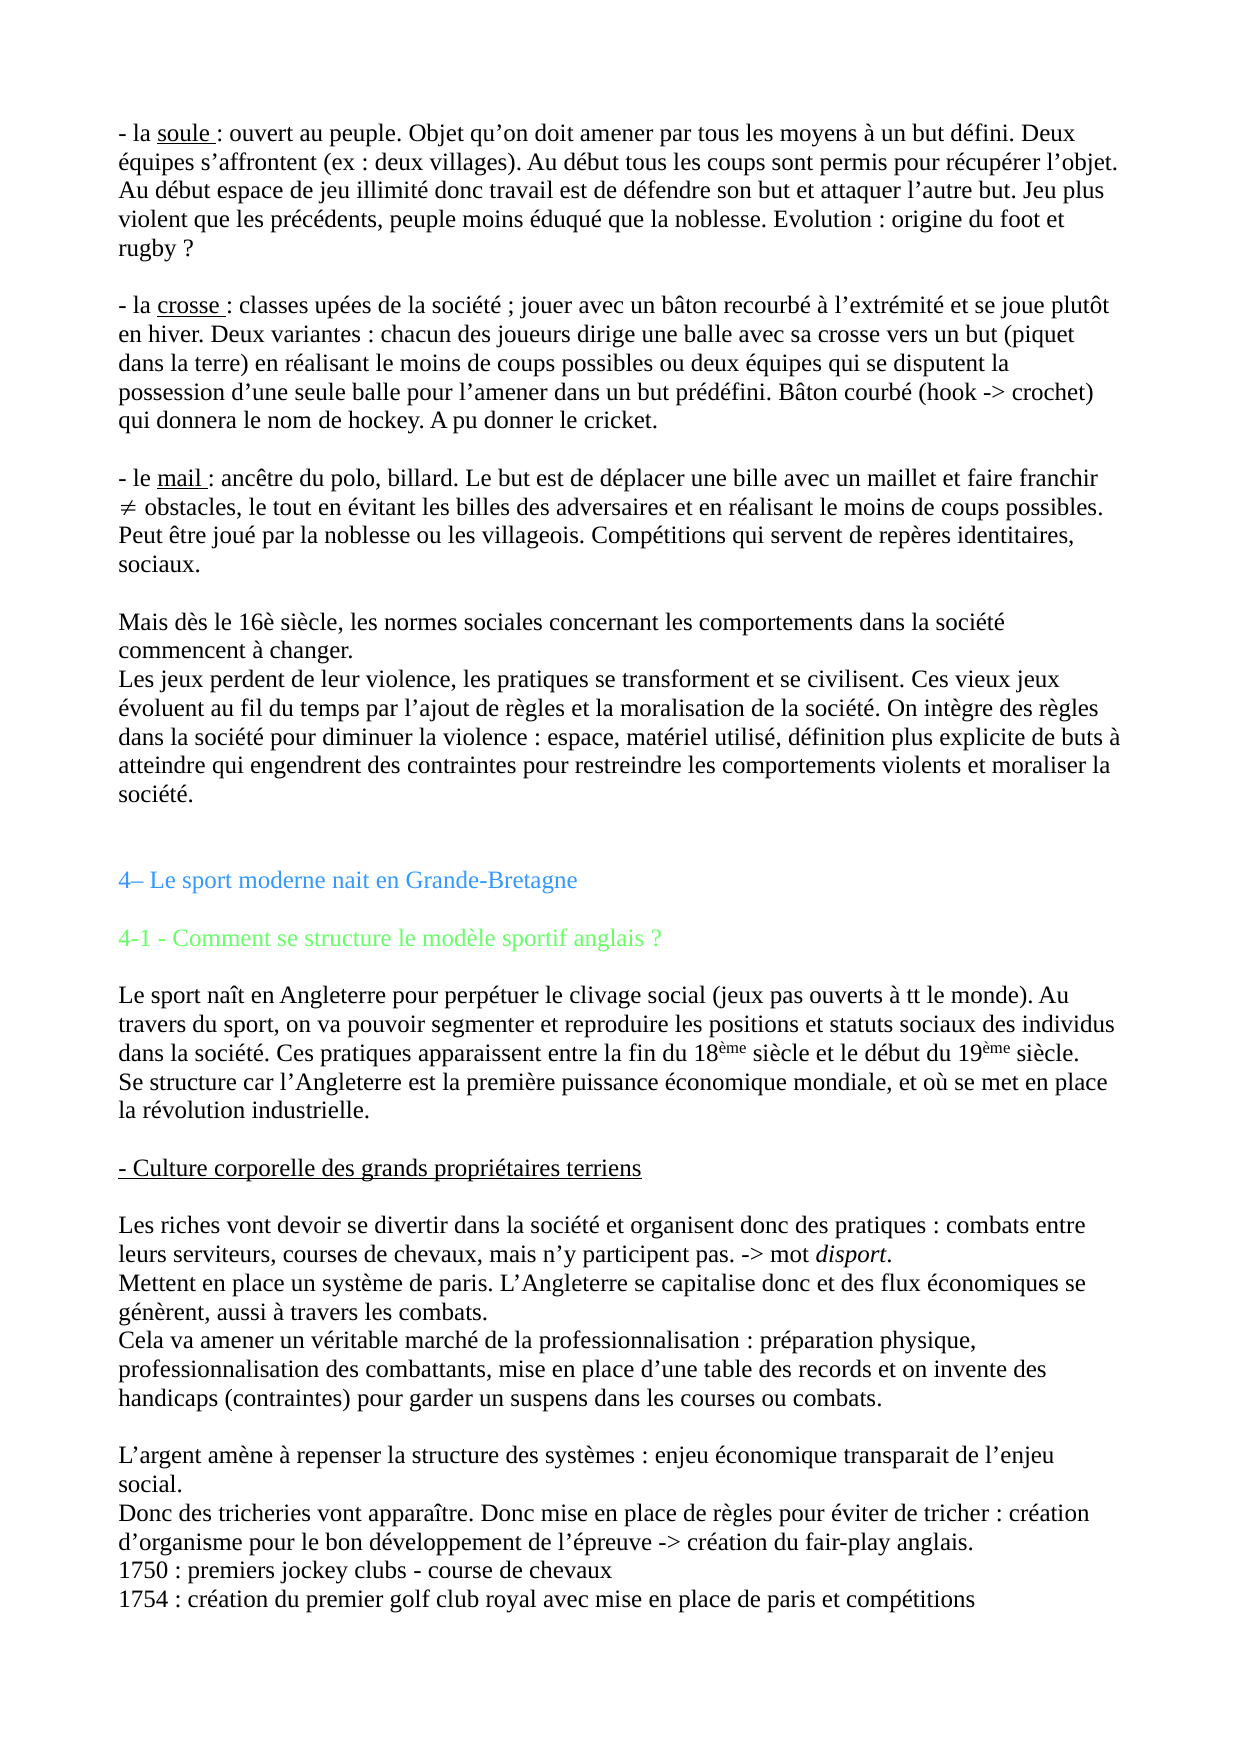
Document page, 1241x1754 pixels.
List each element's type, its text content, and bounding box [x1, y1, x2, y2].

text 4– Le sport moderne nait en Grande-Bretagne [118, 866, 1122, 894]
text - la crosse : classes upées de la société ; jouer avec un bâton recourbé à l’extrémité et se joue plutôt en hiver. Deux variantes : chacun des joueurs dirige une balle avec sa crosse vers un but (piquet dans la terre) en réalisant le moins de coups possibles ou deux équipes qui se disputent la possession d’une seule balle pour l’amener dans un but prédéfini. Bâton courbé (hook -> crochet) qui donnera le nom de hockey. A pu donner le cricket. [118, 291, 1122, 434]
text Le sport naît en Angleterre pour perpétuer le clivage social (jeux pas ouverts à tt le monde). Au travers du sport, on va pouvoir segmenter et reproduire les positions et statuts sociaux des individus dans la société. Ces pratiques apparaissent entre la fin du 18ème siècle et le début du 19ème siècle. [118, 981, 1122, 1067]
text 4-1 - Comment se structure le modèle sportif anglais ? [118, 923, 1122, 952]
text Les riches vont devoir se divertir dans la société et organisent donc des pratiques : combats entre leurs serviteurs, courses de chevaux, mais n’y participent pas. -> mot disport. [118, 1211, 1122, 1268]
text 1750 : premiers jockey clubs - course de chevaux [118, 1556, 1122, 1584]
text - la soule : ouvert au peuple. Objet qu’on doit amener par tous les moyens à un but défini. Deux équipes s’affrontent (ex : deux villages). Au début tous les coups sont permis pour récupérer l’objet. Au début espace de jeu illimité donc travail est de défendre son but et attaquer l’autre but. Jeu plus violent que les précédents, peuple moins éduqué que la noblesse. Evolution : origine du foot et rugby ? [118, 118, 1122, 262]
text Mettent en place un système de paris. L’Angleterre se capitalise donc et des flux économiques se génèrent, aussi à travers les combats. [118, 1268, 1122, 1326]
text Se structure car l’Angleterre est la première puissance économique mondiale, et où se met en place la révolution industrielle. [118, 1067, 1122, 1124]
text L’argent amène à repenser la structure des systèmes : enjeu économique transparait de l’enjeu social. [118, 1441, 1122, 1498]
text - le mail : ancêtre du polo, billard. Le but est de déplacer une bille avec un maillet et faire franchir  obstacles, le tout en évitant les billes des adversaires et en réalisant le moins de coups possibles. Peut être joué par la noblesse ou les villageois. Compétitions qui servent de repères identitaires, sociaux. [118, 463, 1122, 578]
text Donc des tricheries vont apparaître. Donc mise en place de règles pour éviter de tricher : création d’organisme pour le bon développement de l’épreuve -> création du fair-play anglais. [118, 1498, 1122, 1556]
text Mais dès le 16è siècle, les normes sociales concernant les comportements dans la société commencent à changer. [118, 607, 1122, 664]
text - Culture corporelle des grands propriétaires terriens [118, 1153, 1122, 1182]
text 1754 : création du premier golf club royal avec mise en place de paris et compétitions [118, 1584, 1122, 1613]
text Cela va amener un véritable marché de la professionnalisation : préparation physique, professionnalisation des combattants, mise en place d’une table des records et on invente des handicaps (contraintes) pour garder un suspens dans les courses ou combats. [118, 1326, 1122, 1412]
text Les jeux perdent de leur violence, les pratiques se transforment et se civilisent. Ces vieux jeux évoluent au fil du temps par l’ajout de règles et la moralisation de la société. On intègre des règles dans la société pour diminuer la violence : espace, matériel utilisé, définition plus explicite de buts à atteindre qui engendrent des contraintes pour restreindre les comportements violents et moraliser la société. [118, 664, 1122, 808]
